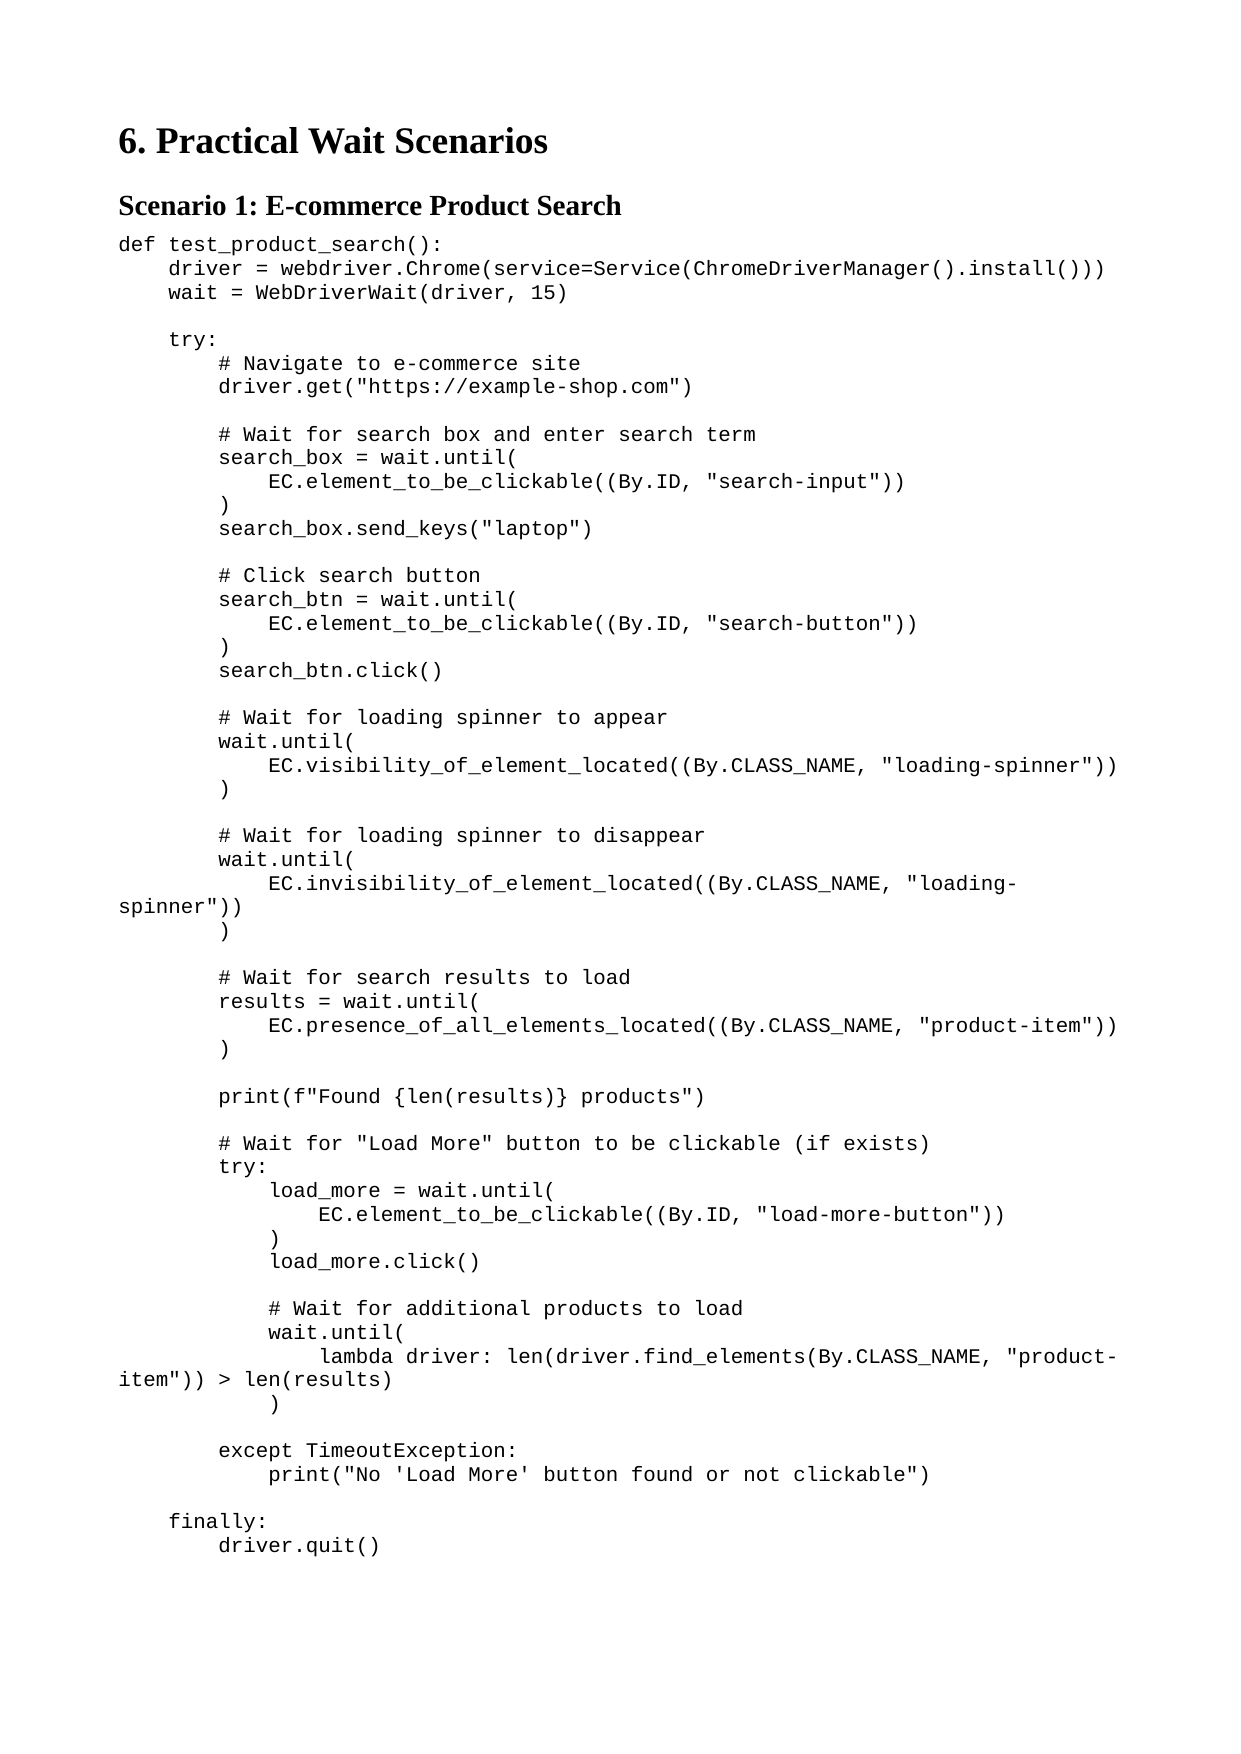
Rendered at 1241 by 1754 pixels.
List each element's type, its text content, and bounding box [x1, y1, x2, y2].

text load_more = wait.until( [118, 1180, 1122, 1204]
text # Wait for "Load More" button to be clickable (if exists) [118, 1133, 1122, 1157]
text try: [118, 329, 1122, 353]
text except TimeoutException: [118, 1440, 1122, 1464]
text ) [118, 1393, 1122, 1417]
text # Wait for search results to load [118, 967, 1122, 991]
text ) [118, 636, 1122, 660]
text EC.element_to_be_clickable((By.ID, "load-more-button")) [118, 1204, 1122, 1227]
text wait = WebDriverWait(driver, 15) [118, 282, 1122, 305]
text results = wait.until( [118, 991, 1122, 1015]
text print(f"Found {len(results)} products") [118, 1086, 1122, 1109]
text EC.presence_of_all_elements_located((By.CLASS_NAME, "product-item")) [118, 1015, 1122, 1038]
text wait.until( [118, 849, 1122, 873]
text # Navigate to e-commerce site [118, 353, 1122, 376]
text EC.element_to_be_clickable((By.ID, "search-button")) [118, 613, 1122, 636]
text ) [118, 1038, 1122, 1062]
text lambda driver: len(driver.find_elements(By.CLASS_NAME, "product-item")) > len(results) [118, 1346, 1122, 1393]
text EC.visibility_of_element_located((By.CLASS_NAME, "loading-spinner")) [118, 754, 1122, 778]
text search_btn.click() [118, 660, 1122, 684]
text # Wait for loading spinner to disappear [118, 826, 1122, 849]
text ) [118, 778, 1122, 802]
subtitle Scenario 1: E-commerce Product Search [118, 188, 1122, 222]
text EC.element_to_be_clickable((By.ID, "search-input")) [118, 471, 1122, 494]
text # Wait for additional products to load [118, 1298, 1122, 1322]
text EC.invisibility_of_element_located((By.CLASS_NAME, "loading-spinner")) [118, 873, 1122, 920]
text def test_product_search(): [118, 234, 1122, 258]
text wait.until( [118, 731, 1122, 754]
text ) [118, 494, 1122, 518]
text wait.until( [118, 1322, 1122, 1346]
text ) [118, 1227, 1122, 1251]
text ) [118, 920, 1122, 944]
text driver.get("https://example-shop.com") [118, 376, 1122, 400]
text print("No 'Load More' button found or not clickable") [118, 1464, 1122, 1488]
text search_box = wait.until( [118, 447, 1122, 471]
text driver.quit() [118, 1535, 1122, 1558]
text driver = webdriver.Chrome(service=Service(ChromeDriverManager().install())) [118, 258, 1122, 282]
text # Wait for search box and enter search term [118, 423, 1122, 447]
text search_btn = wait.until( [118, 589, 1122, 613]
text load_more.click() [118, 1251, 1122, 1275]
text search_box.send_keys("laptop") [118, 518, 1122, 542]
subtitle 6. Practical Wait Scenarios [118, 118, 1122, 161]
text finally: [118, 1511, 1122, 1535]
text # Click search button [118, 565, 1122, 589]
text # Wait for loading spinner to appear [118, 707, 1122, 731]
text try: [118, 1157, 1122, 1180]
